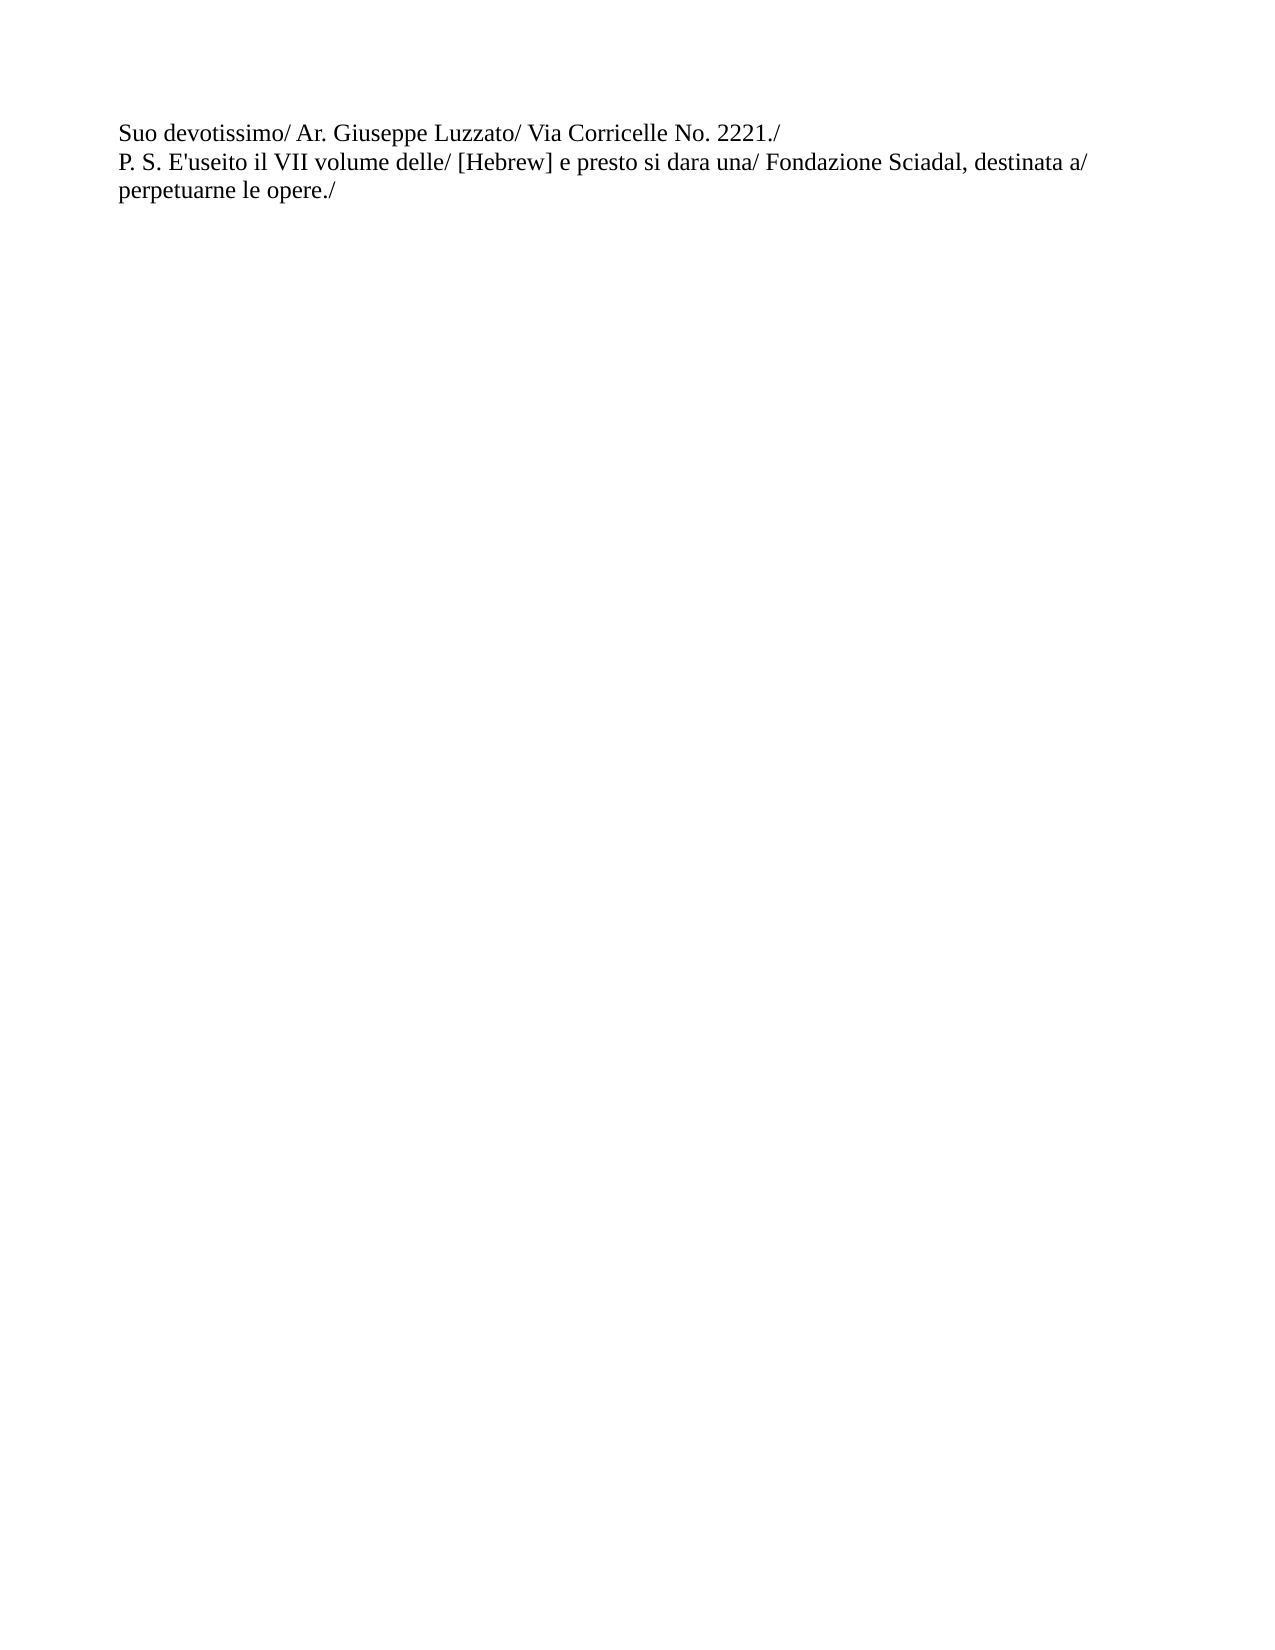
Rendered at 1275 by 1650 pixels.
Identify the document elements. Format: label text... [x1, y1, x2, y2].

text Suo devotissimo/ Ar. Giuseppe Luzzato/ Via Corricelle No. 2221./ [118, 118, 1157, 147]
text P. S. E'useito il VII volume delle/ [Hebrew] e presto si dara una/ Fondazione Sciadal, destinata a/ perpetuarne le opere./ [118, 147, 1157, 204]
